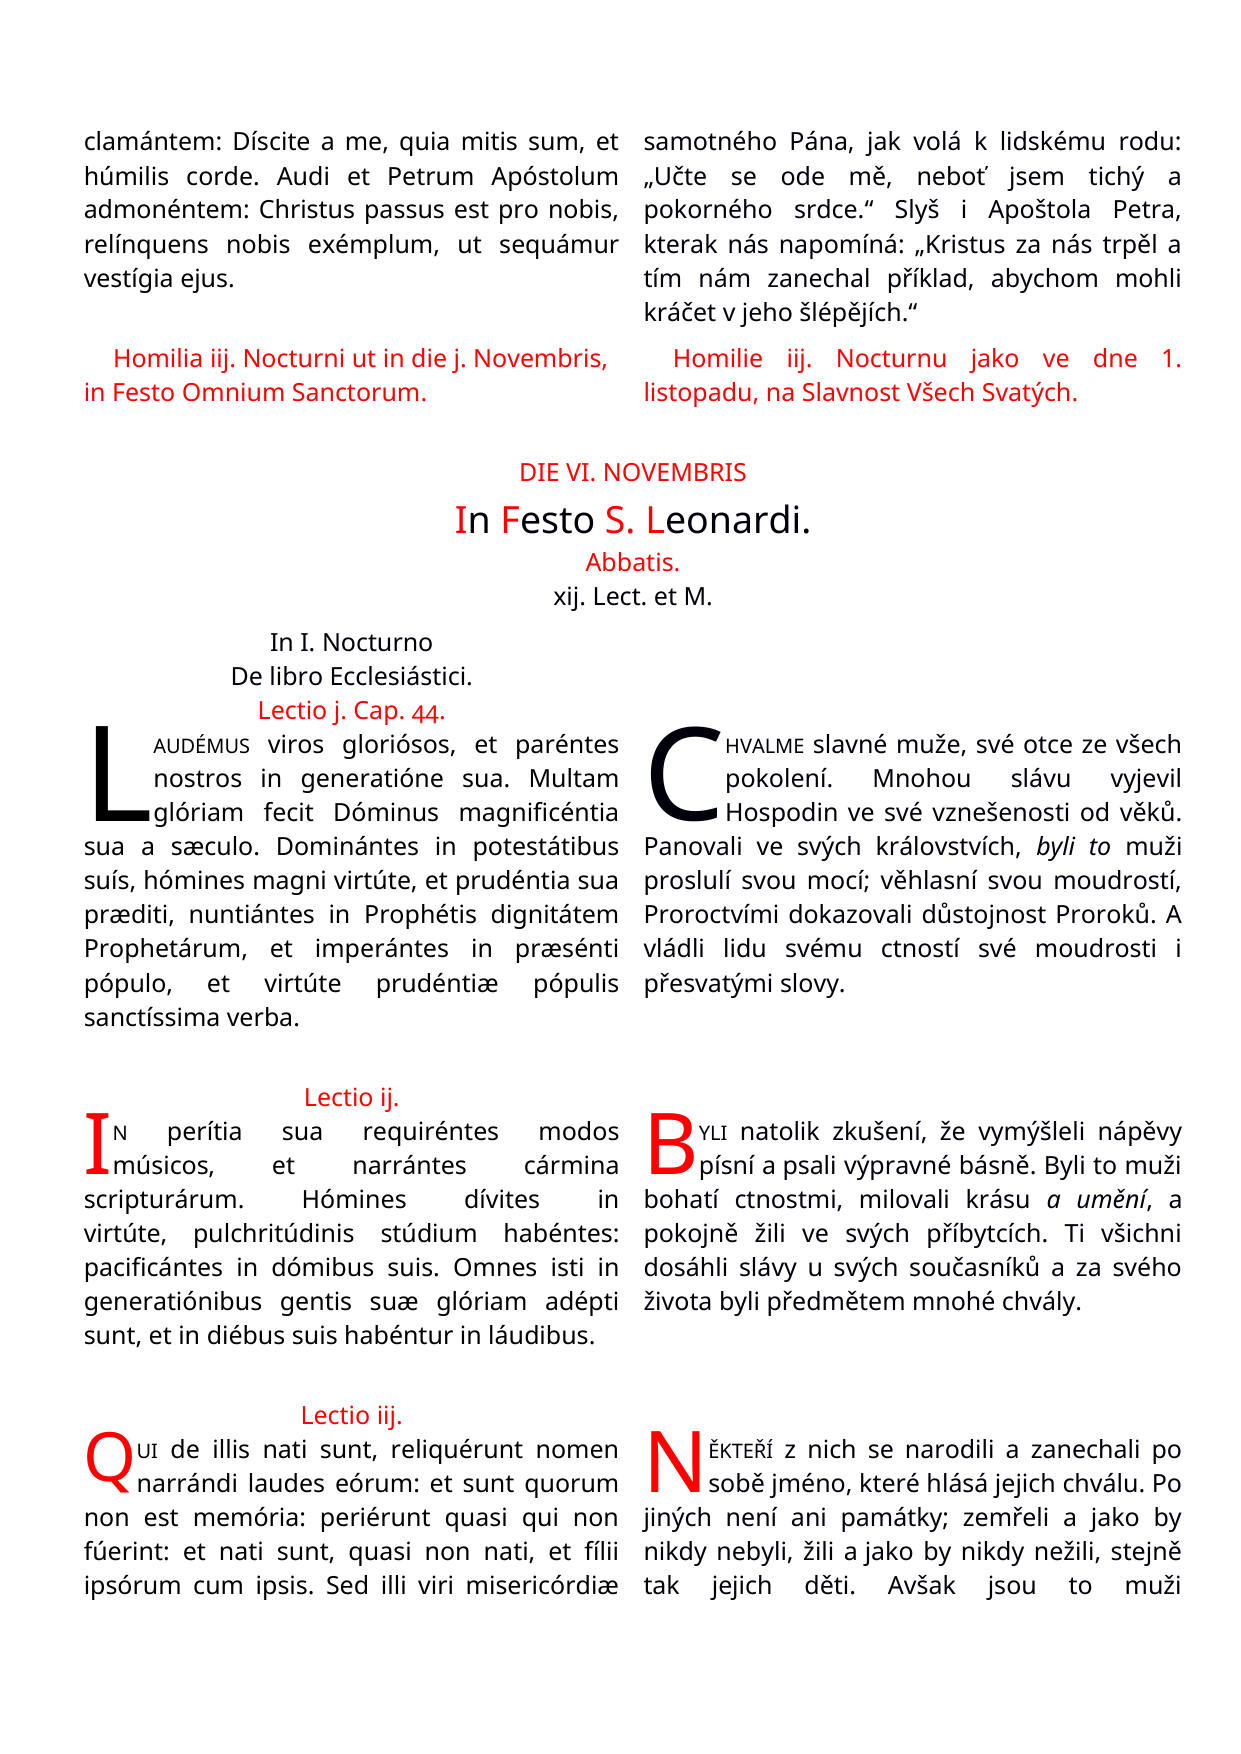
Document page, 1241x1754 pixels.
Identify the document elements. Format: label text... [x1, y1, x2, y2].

table_cell Homilie iij. Nocturnu jako ve dne 1. listopadu, na Slavnost Všech Svatých. [631, 334, 1194, 448]
table_cell In I. Nocturno De libro Ecclesiástici. Lectio j. Cap. 44. Laudémus viros gloriósos, et paréntes nostros in generatióne sua. Multam glóriam fecit Dóminus magnificéntia sua a sæculo. Dominántes in potestátibus suís, hómines magni virtúte, et prudéntia sua præditi, nuntiántes in Prophétis dignitátem Prophetárum, et imperántes in præsénti pópulo‚ et virtúte prudéntiæ pópulis sanctíssima verba. [72, 619, 631, 1073]
table_cell DIE VI. NOVEMBRIS In Festo S. Leonardi. Abbatis. xij. Lect. et M. [72, 449, 1194, 619]
table_cell samotného Pána, jak volá k lidskému rodu: „Učte se ode mě, neboť jsem tichý a pokorného srdce.“ Slyš i Apoštola Petra, kterak nás napomíná: „Kristus za nás trpěl a tím nám zanechal příklad, abychom mohli kráčet v jeho šlépějích.“ [631, 118, 1194, 334]
table_cell Někteří z nich se narodili a zanechali po sobě jméno, které hlásá jejich chválu. Po jiných není ani památky; zemřeli a jako by nikdy nebyli, žili a jako by nikdy nežili, stejně tak jejich děti. Avšak jsou to muži [631, 1392, 1194, 1608]
table_cell clamántem: Díscite a me, quia mitis sum, et húmilis corde. Audi et Petrum Apóstolum admonéntem: Christus passus est pro nobis, relínquens nobis exémplum, ut sequámur vestígia ejus. [72, 118, 631, 334]
table_cell Chvalme slavné muže, své otce ze všech pokolení. Mnohou slávu vyjevil Hospodin ve své vznešenosti od věků. Panovali ve svých královstvích, byli to muži proslulí svou mocí; věhlasní svou moudrostí, Proroctvími dokazovali důstojnost Proroků. A vládli lidu svému ctností své moudrosti i přesvatými slovy. [631, 619, 1194, 1073]
table_cell Lectio ij. In perítia sua requiréntes modos músicos‚ et narrántes cármina scripturárum. Hómines dívites in virtúte‚ pulchritúdinis stúdium habéntes: pacificántes in dómibus suis. Omnes isti in generatiónibus gentis suæ glóriam adépti sunt, et in diébus suis habéntur in láudibus. [72, 1073, 631, 1392]
table_cell Lectio iij. Qui de illis nati sunt, reliquérunt nomen narrándi laudes eórum: et sunt quorum non est memória: periérunt quasi qui non fúerint: et nati sunt, quasi non nati, et fílii ipsórum cum ipsis. Sed illi viri misericórdiæ [72, 1392, 631, 1608]
table_cell Byli natolik zkušení, že vymýšleli nápěvy písní a psali výpravné básně. Byli to muži bohatí ctnostmi, milovali krásu a umění, a pokojně žili ve svých příbytcích. Ti všichni dosáhli slávy u svých současníků a za svého života byli předmětem mnohé chvály. [631, 1073, 1194, 1392]
table_cell Homilia iij. Nocturni ut in die j. Novembris, in Festo Omnium Sanctorum. [72, 334, 631, 448]
